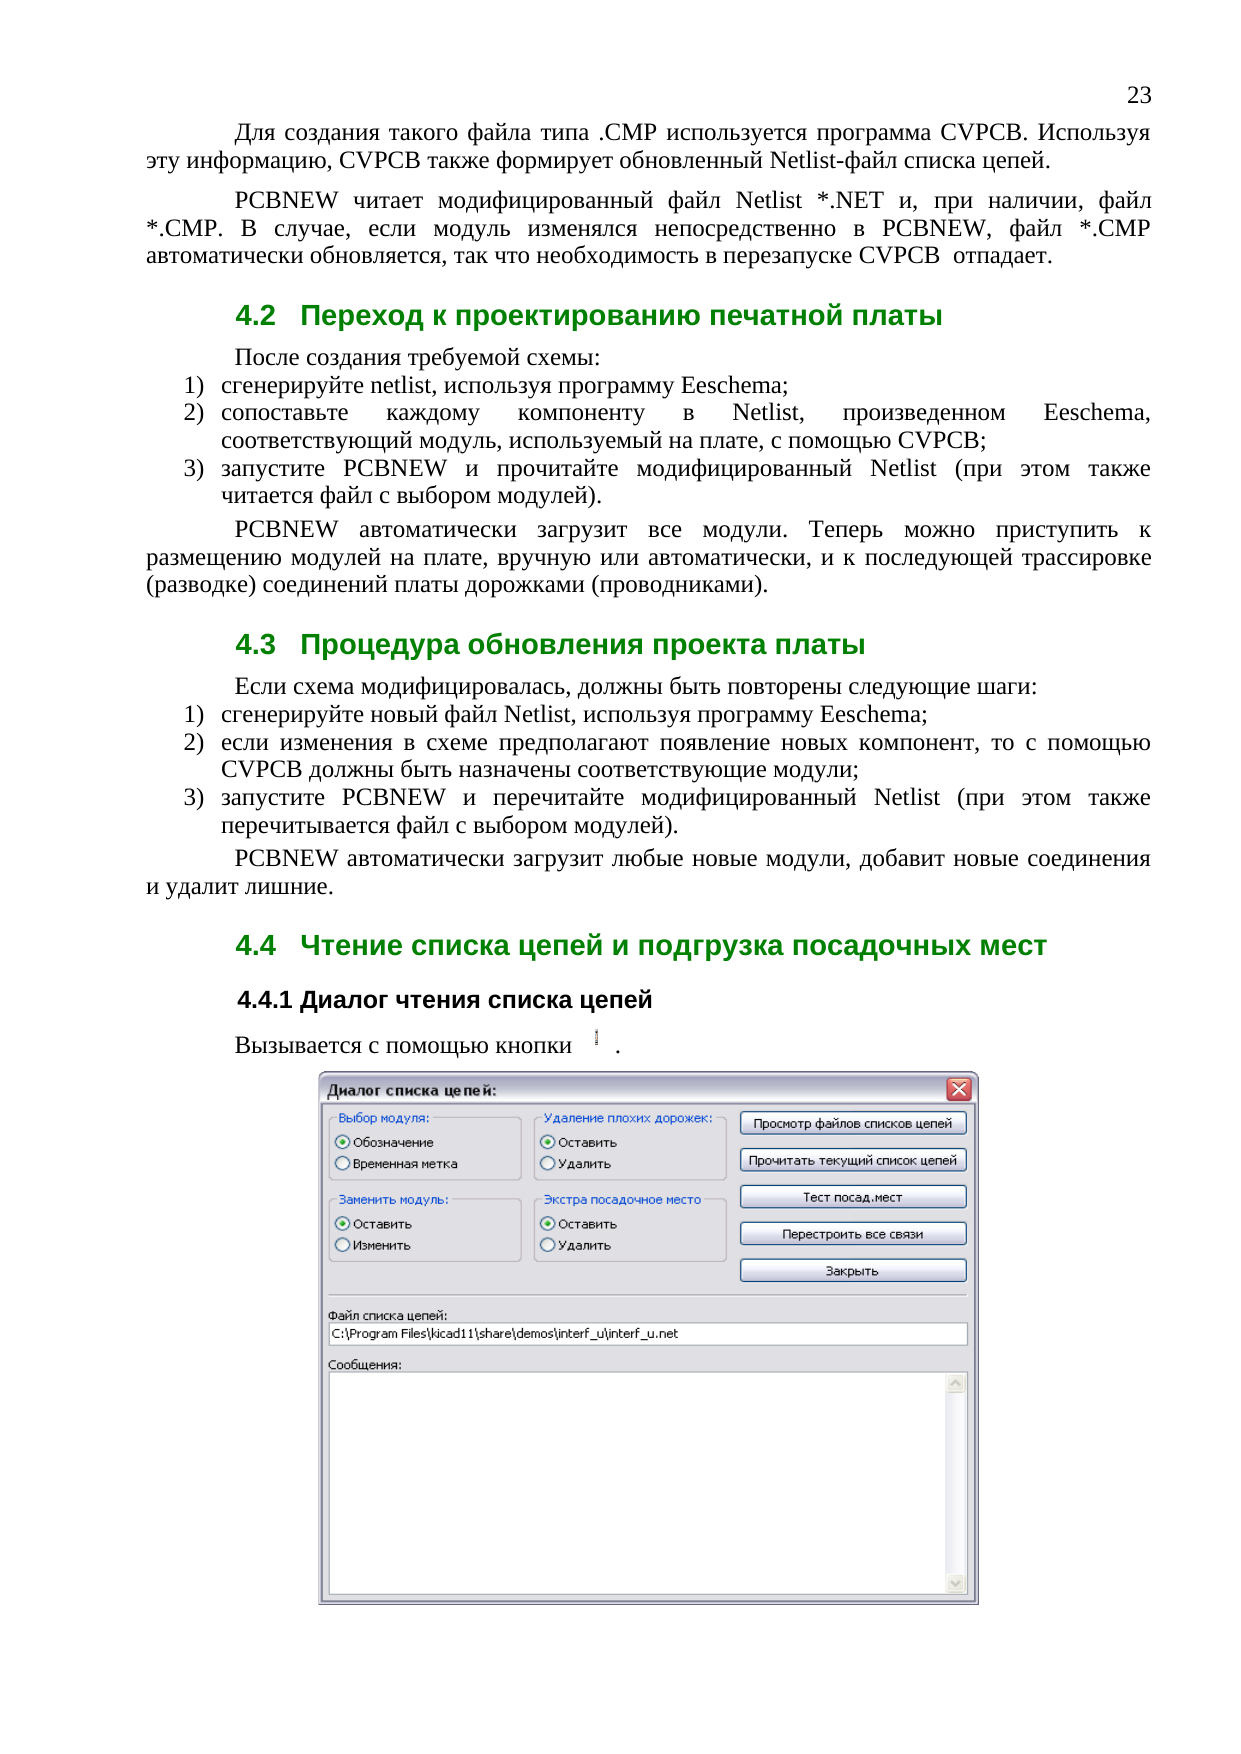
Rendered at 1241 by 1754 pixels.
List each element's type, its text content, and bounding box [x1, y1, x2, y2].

text PCBNEW автоматически загрузит все модули. Теперь можно приступить к размещению модулей на плате, вручную или автоматически, и к последующей трассировке (разводке) соединений платы дорожками (проводниками). [146, 515, 1152, 598]
list запустите PCBNEW и прочитайте модифицированный Netlist (при этом также читается файл с выбором модулей). [183, 454, 1152, 509]
text PCBNEW читает модифицированный файл Netlist *.NET и, при наличии, файл *.CMP. В случае, если модуль изменялся непосредственно в PCBNEW, файл *.CMP автоматически обновляется, так что необходимость в перезапуске CVPCB отпадает. [146, 186, 1152, 269]
subtitle Диалог чтения списка цепей [233, 986, 1152, 1013]
subtitle Чтение списка цепей и подгрузка посадочных мест [146, 929, 1152, 962]
list если изменения в схеме предполагают появление новых компонент, то с помощью CVPCB должны быть назначены соответствующие модули; [183, 728, 1152, 783]
list запустите PCBNEW и перечитайте модифицированный Netlist (при этом также перечитывается файл с выбором модулей). [183, 783, 1152, 838]
list сгенерируйте netlist, используя программу Eeschema; [183, 371, 1152, 398]
text После создания требуемой схемы: [146, 343, 1152, 371]
subtitle Процедура обновления проекта платы [146, 628, 1152, 660]
text Если схема модифицировалась, должны быть повторены следующие шаги: [146, 672, 1152, 700]
text PCBNEW автоматически загрузит любые новые модули, добавит новые соединения и удалит лишние. [146, 844, 1152, 900]
text Для создания такого файла типа .CMP используется программа CVPCB. Используя эту информацию, CVPCB также формирует обновленный Netlist-файл списка цепей. [146, 118, 1152, 173]
text Вызывается с помощью кнопки . [146, 1019, 1152, 1059]
picture [318, 1071, 979, 1605]
list сгенерируйте новый файл Netlist, используя программу Eeschema; [183, 700, 1152, 728]
subtitle Переход к проектированию печатной платы [146, 299, 1152, 331]
list сопоставьте каждому компоненту в Netlist, произведенном Eeschema, соответствующий модуль, используемый на плате, с помощью CVPCB; [183, 398, 1152, 454]
